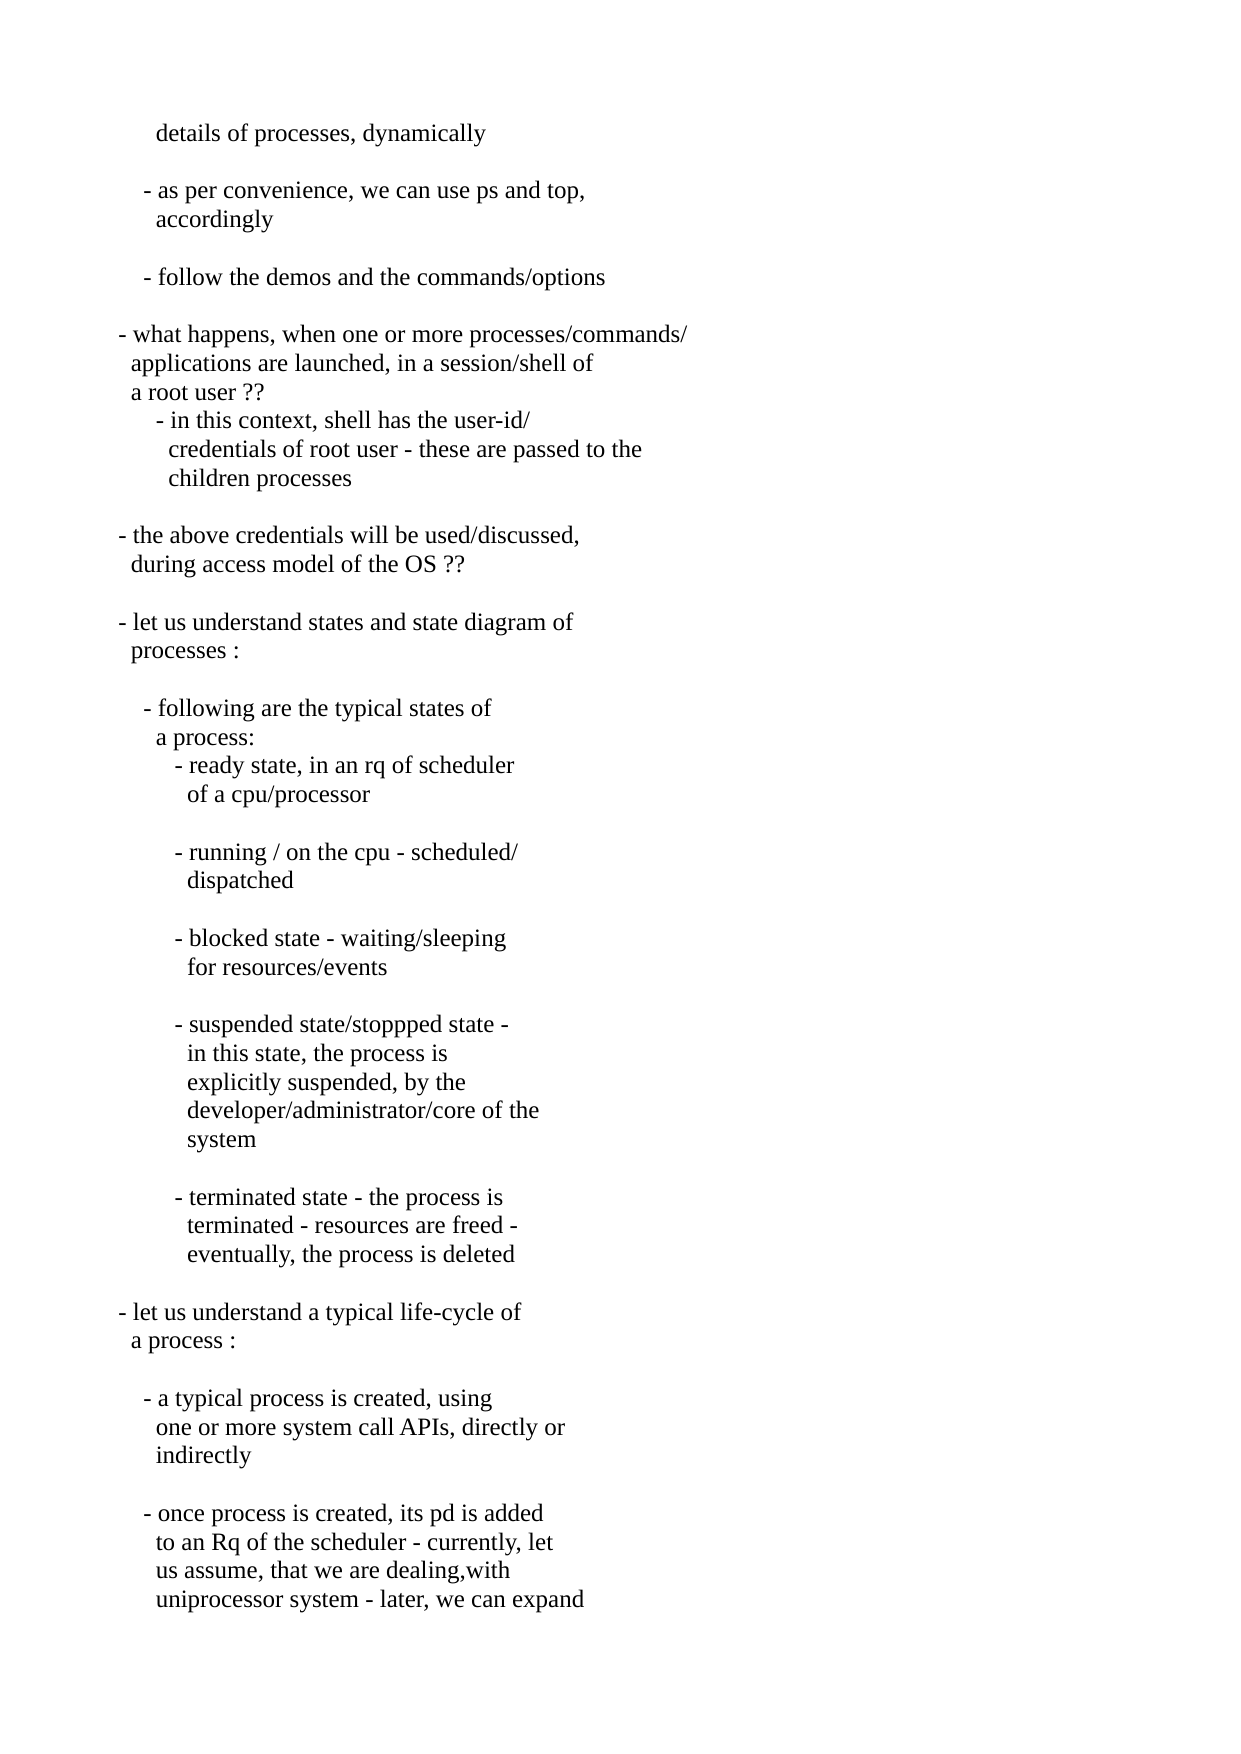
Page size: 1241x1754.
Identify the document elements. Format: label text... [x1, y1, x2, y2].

text - running / on the cpu - scheduled/ [118, 837, 1122, 866]
text - in this context, shell has the user-id/ [118, 406, 1122, 434]
text us assume, that we are dealing,with [118, 1556, 1122, 1584]
text in this state, the process is [118, 1038, 1122, 1067]
text developer/administrator/core of the [118, 1096, 1122, 1124]
text children processes [118, 463, 1122, 492]
text system [118, 1124, 1122, 1153]
text dispatched [118, 866, 1122, 894]
text - let us understand a typical life-cycle of [118, 1297, 1122, 1326]
text - what happens, when one or more processes/commands/ [118, 319, 1122, 348]
text one or more system call APIs, directly or [118, 1412, 1122, 1441]
text explicitly suspended, by the [118, 1067, 1122, 1096]
text - as per convenience, we can use ps and top, [118, 176, 1122, 204]
text during access model of the OS ?? [118, 549, 1122, 578]
text processes : [118, 636, 1122, 664]
text - let us understand states and state diagram of [118, 607, 1122, 636]
text accordingly [118, 204, 1122, 233]
text details of processes, dynamically [118, 118, 1122, 147]
text - ready state, in an rq of scheduler [118, 751, 1122, 779]
text uniprocessor system - later, we can expand [118, 1584, 1122, 1613]
text - follow the demos and the commands/options [118, 262, 1122, 291]
text - blocked state - waiting/sleeping [118, 923, 1122, 952]
text eventually, the process is deleted [118, 1239, 1122, 1268]
text - the above credentials will be used/discussed, [118, 521, 1122, 549]
text - suspended state/stoppped state - [118, 1009, 1122, 1038]
text - once process is created, its pd is added [118, 1498, 1122, 1527]
text a root user ?? [118, 377, 1122, 406]
text of a cpu/processor [118, 779, 1122, 808]
text - a typical process is created, using [118, 1383, 1122, 1412]
text terminated - resources are freed - [118, 1211, 1122, 1239]
text indirectly [118, 1441, 1122, 1469]
text - following are the typical states of [118, 693, 1122, 722]
text a process : [118, 1326, 1122, 1354]
text for resources/events [118, 952, 1122, 981]
text credentials of root user - these are passed to the [118, 434, 1122, 463]
text - terminated state - the process is [118, 1182, 1122, 1211]
text applications are launched, in a session/shell of [118, 348, 1122, 377]
text a process: [118, 722, 1122, 751]
text to an Rq of the scheduler - currently, let [118, 1527, 1122, 1556]
